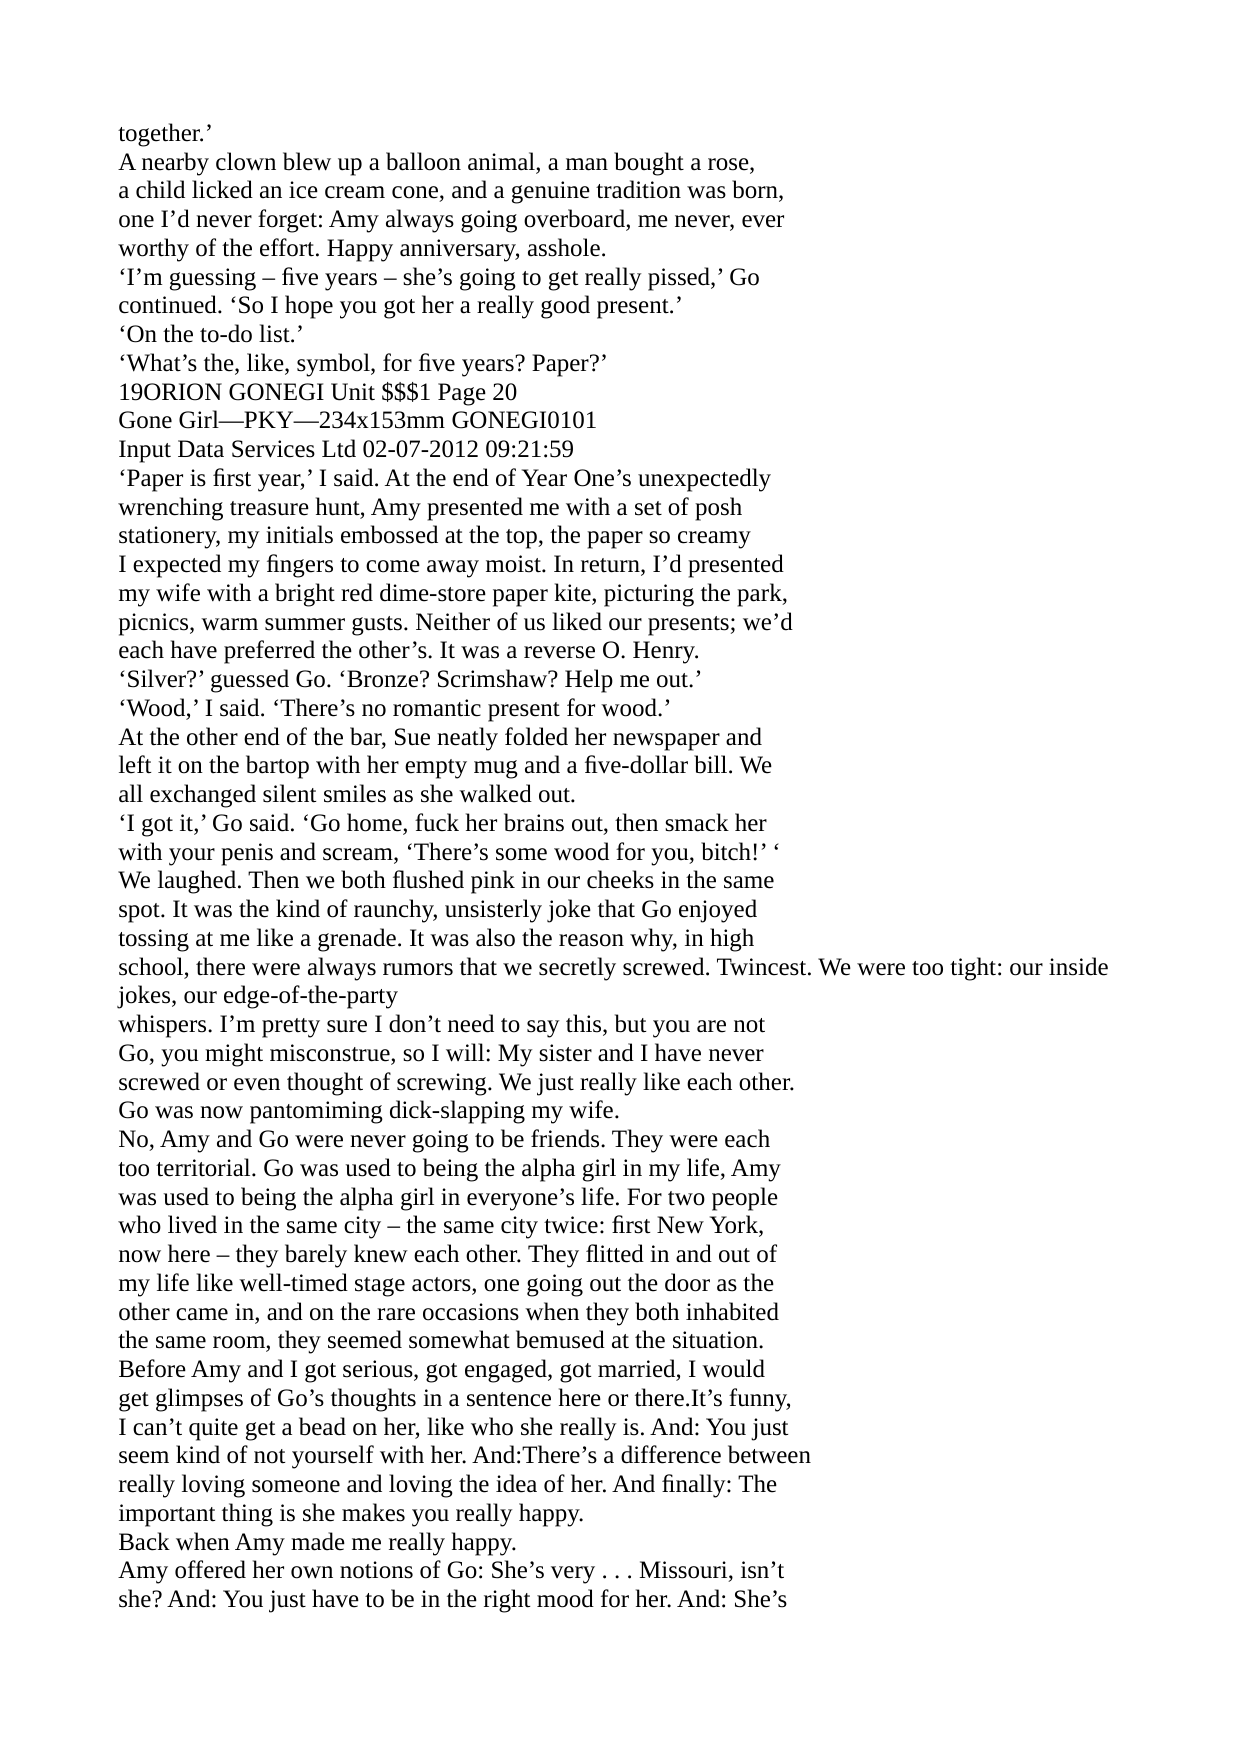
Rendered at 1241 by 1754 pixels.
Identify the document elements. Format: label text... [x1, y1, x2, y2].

text A nearby clown blew up a balloon animal, a man bought a rose, [118, 147, 1122, 176]
text ‘I got it,’ Go said. ‘Go home, fuck her brains out, then smack her [118, 808, 1122, 837]
text get glimpses of Go’s thoughts in a sentence here or there.It’s funny, [118, 1383, 1122, 1412]
text screwed or even thought of screwing. We just really like each other. [118, 1067, 1122, 1096]
text she? And: You just have to be in the right mood for her. And: She’s [118, 1584, 1122, 1613]
text my wife with a bright red dime-store paper kite, picturing the park, [118, 578, 1122, 607]
text picnics, warm summer gusts. Neither of us liked our presents; we’d [118, 607, 1122, 636]
text with your penis and scream, ‘There’s some wood for you, bitch!’ ‘ [118, 837, 1122, 866]
text seem kind of not yourself with her. And:There’s a difference between [118, 1441, 1122, 1469]
text We laughed. Then we both ﬂushed pink in our cheeks in the same [118, 866, 1122, 894]
text worthy of the effort. Happy anniversary, asshole. [118, 233, 1122, 262]
text was used to being the alpha girl in everyone’s life. For two people [118, 1182, 1122, 1211]
text a child licked an ice cream cone, and a genuine tradition was born, [118, 176, 1122, 204]
text Input Data Services Ltd 02-07-2012 09:21:59 [118, 434, 1122, 463]
text one I’d never forget: Amy always going overboard, me never, ever [118, 204, 1122, 233]
text each have preferred the other’s. It was a reverse O. Henry. [118, 636, 1122, 664]
text now here – they barely knew each other. They ﬂitted in and out of [118, 1239, 1122, 1268]
text ‘Wood,’ I said. ‘There’s no romantic present for wood.’ [118, 693, 1122, 722]
text school, there were always rumors that we secretly screwed. Twincest. We were too tight: our inside jokes, our edge-of-the-party [118, 952, 1122, 1009]
text ‘On the to-do list.’ [118, 319, 1122, 348]
text Before Amy and I got serious, got engaged, got married, I would [118, 1354, 1122, 1383]
text Gone Girl—PKY—234x153mm GONEGI0101 [118, 406, 1122, 434]
text ‘Silver?’ guessed Go. ‘Bronze? Scrimshaw? Help me out.’ [118, 664, 1122, 693]
text No, Amy and Go were never going to be friends. They were each [118, 1124, 1122, 1153]
text Back when Amy made me really happy. [118, 1527, 1122, 1556]
text stationery, my initials embossed at the top, the paper so creamy [118, 521, 1122, 549]
text wrenching treasure hunt, Amy presented me with a set of posh [118, 492, 1122, 521]
text continued. ‘So I hope you got her a really good present.’ [118, 291, 1122, 319]
text Go, you might misconstrue, so I will: My sister and I have never [118, 1038, 1122, 1067]
text ‘What’s the, like, symbol, for ﬁve years? Paper?’ [118, 348, 1122, 377]
text my life like well-timed stage actors, one going out the door as the [118, 1268, 1122, 1297]
text all exchanged silent smiles as she walked out. [118, 779, 1122, 808]
text the same room, they seemed somewhat bemused at the situation. [118, 1326, 1122, 1354]
text tossing at me like a grenade. It was also the reason why, in high [118, 923, 1122, 952]
text left it on the bartop with her empty mug and a ﬁve-dollar bill. We [118, 751, 1122, 779]
text important thing is she makes you really happy. [118, 1498, 1122, 1527]
text together.’ [118, 118, 1122, 147]
text At the other end of the bar, Sue neatly folded her newspaper and [118, 722, 1122, 751]
text Amy offered her own notions of Go: She’s very . . . Missouri, isn’t [118, 1556, 1122, 1584]
text whispers. I’m pretty sure I don’t need to say this, but you are not [118, 1009, 1122, 1038]
text ‘Paper is ﬁrst year,’ I said. At the end of Year One’s unexpectedly [118, 463, 1122, 492]
text other came in, and on the rare occasions when they both inhabited [118, 1297, 1122, 1326]
text Go was now pantomiming dick-slapping my wife. [118, 1096, 1122, 1124]
text too territorial. Go was used to being the alpha girl in my life, Amy [118, 1153, 1122, 1182]
text I expected my ﬁngers to come away moist. In return, I’d presented [118, 549, 1122, 578]
text ‘I’m guessing – ﬁve years – she’s going to get really pissed,’ Go [118, 262, 1122, 291]
text really loving someone and loving the idea of her. And ﬁnally: The [118, 1469, 1122, 1498]
text I can’t quite get a bead on her, like who she really is. And: You just [118, 1412, 1122, 1441]
text who lived in the same city – the same city twice: ﬁrst New York, [118, 1211, 1122, 1239]
text 19ORION GONEGI Unit $$$1 Page 20 [118, 377, 1122, 406]
text spot. It was the kind of raunchy, unsisterly joke that Go enjoyed [118, 894, 1122, 923]
